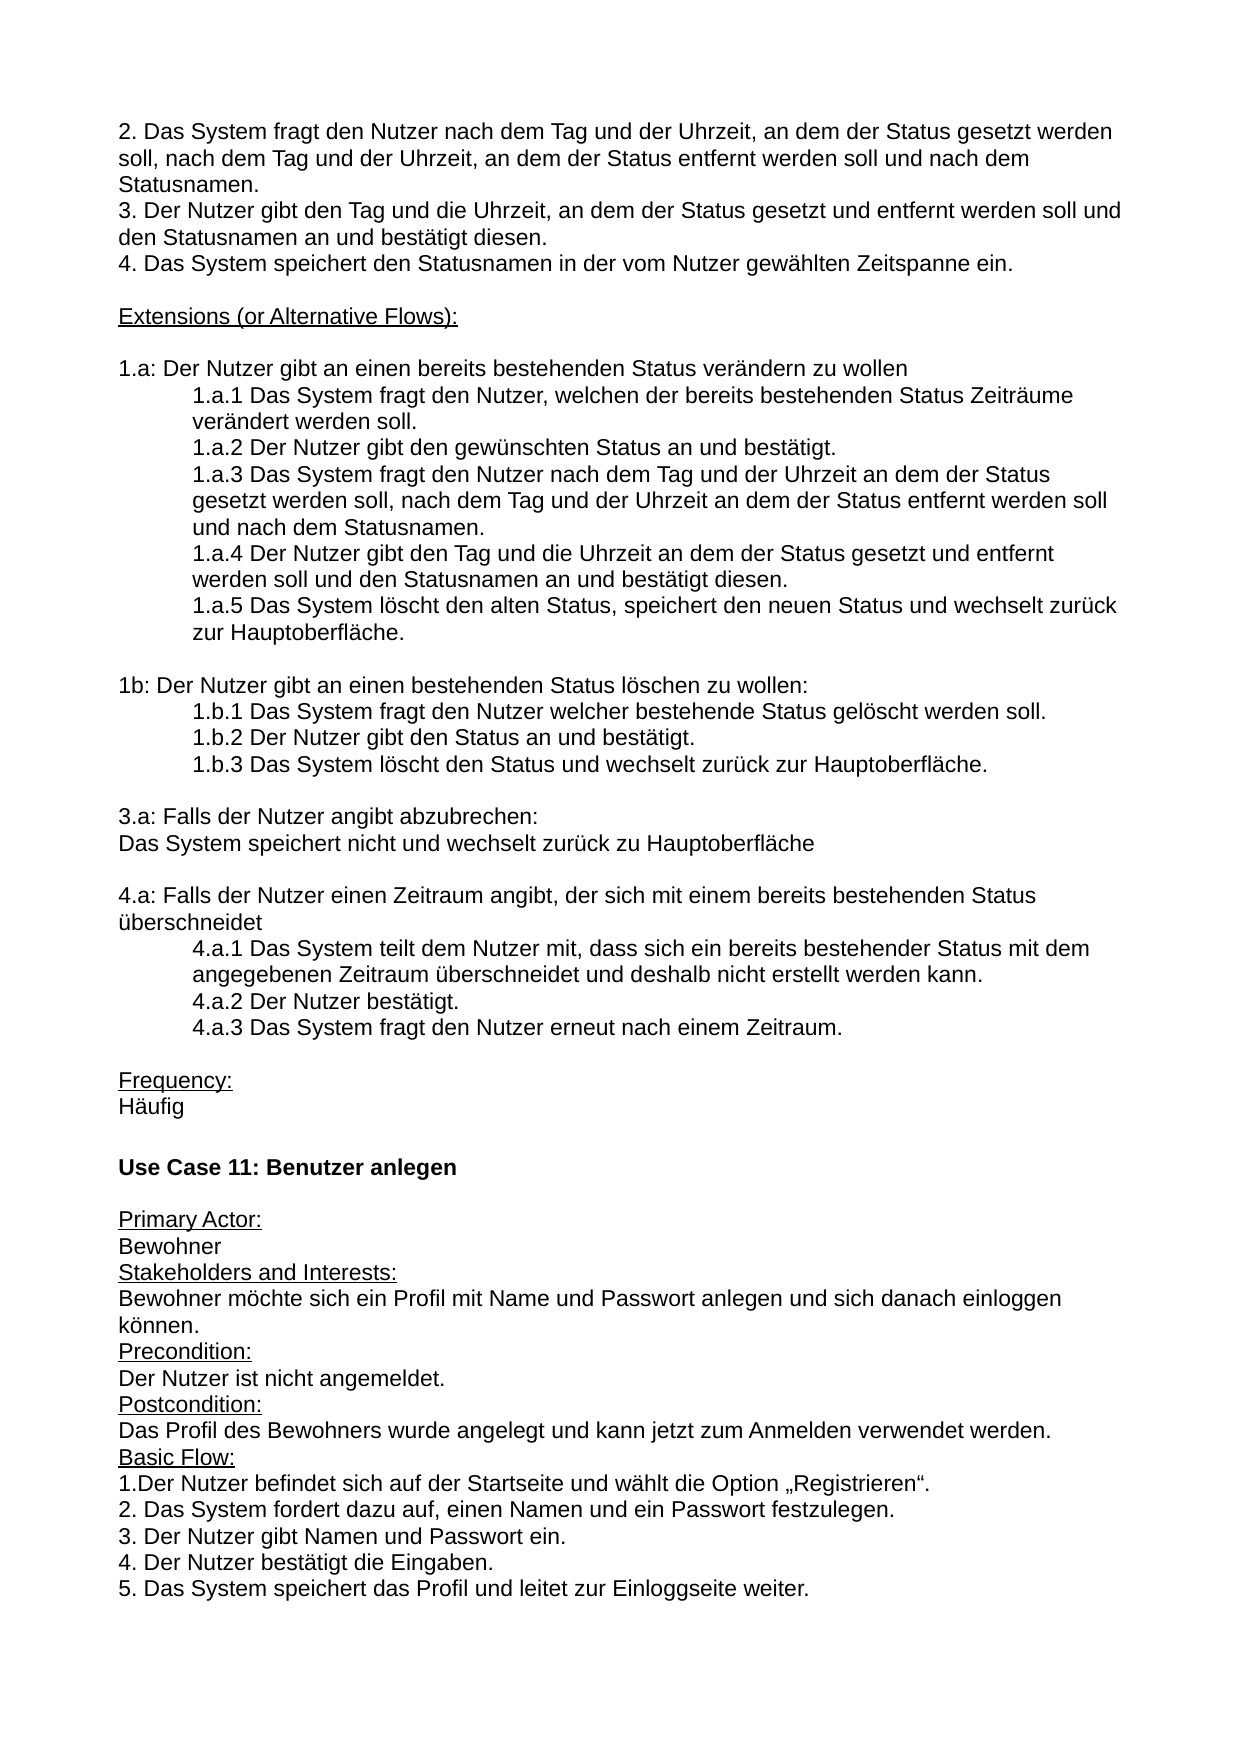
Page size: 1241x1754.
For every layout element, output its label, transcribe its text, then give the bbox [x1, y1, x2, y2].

text 1.a.2 Der Nutzer gibt den gewünschten Status an und bestätigt. [118, 434, 1122, 461]
text 1b: Der Nutzer gibt an einen bestehenden Status löschen zu wollen: [118, 672, 1122, 698]
text 4.a: Falls der Nutzer einen Zeitraum angibt, der sich mit einem bereits bestehenden Status überschneidet [118, 882, 1122, 935]
text 1.Der Nutzer befindet sich auf der Startseite und wählt die Option „Registrieren“. [118, 1470, 1122, 1496]
text Bewohner möchte sich ein Profil mit Name und Passwort anlegen und sich danach einloggen können. [118, 1285, 1122, 1338]
text 2. Das System fordert dazu auf, einen Namen und ein Passwort festzulegen. [118, 1496, 1122, 1523]
text 1.b.1 Das System fragt den Nutzer welcher bestehende Status gelöscht werden soll. [118, 698, 1122, 724]
text 4. Das System speichert den Statusnamen in der vom Nutzer gewählten Zeitspanne ein. [118, 250, 1122, 276]
text 5. Das System speichert das Profil und leitet zur Einloggseite weiter. [118, 1575, 1122, 1602]
text Precondition: [118, 1338, 1122, 1364]
text Das System speichert nicht und wechselt zurück zu Hauptoberfläche [118, 830, 1122, 856]
text 3. Der Nutzer gibt Namen und Passwort ein. [118, 1523, 1122, 1549]
text Häufig [118, 1093, 1122, 1119]
text 3. Der Nutzer gibt den Tag und die Uhrzeit, an dem der Status gesetzt und entfernt werden soll und den Statusnamen an und bestätigt diesen. [118, 197, 1122, 250]
text 1.a.3 Das System fragt den Nutzer nach dem Tag und der Uhrzeit an dem der Status gesetzt werden soll, nach dem Tag und der Uhrzeit an dem der Status entfernt werden soll und nach dem Statusnamen. [118, 461, 1122, 540]
text Use Case 11: Benutzer anlegen [118, 1154, 1122, 1180]
text Der Nutzer ist nicht angemeldet. [118, 1364, 1122, 1391]
text Primary Actor: [118, 1206, 1122, 1233]
text Frequency: [118, 1067, 1122, 1093]
text 1.a: Der Nutzer gibt an einen bereits bestehenden Status verändern zu wollen [118, 355, 1122, 382]
text 3.a: Falls der Nutzer angibt abzubrechen: [118, 803, 1122, 830]
text Das Profil des Bewohners wurde angelegt und kann jetzt zum Anmelden verwendet werden. [118, 1417, 1122, 1443]
text 1.a.5 Das System löscht den alten Status, speichert den neuen Status und wechselt zurück zur Hauptoberfläche. [118, 592, 1122, 645]
text 4.a.3 Das System fragt den Nutzer erneut nach einem Zeitraum. [118, 1014, 1122, 1041]
text 4.a.1 Das System teilt dem Nutzer mit, dass sich ein bereits bestehender Status mit dem angegebenen Zeitraum überschneidet und deshalb nicht erstellt werden kann. [118, 935, 1122, 988]
text Extensions (or Alternative Flows): [118, 303, 1122, 329]
text 4.a.2 Der Nutzer bestätigt. [118, 988, 1122, 1014]
text 1.b.3 Das System löscht den Status und wechselt zurück zur Hauptoberfläche. [118, 751, 1122, 777]
text 2. Das System fragt den Nutzer nach dem Tag und der Uhrzeit, an dem der Status gesetzt werden soll, nach dem Tag und der Uhrzeit, an dem der Status entfernt werden soll und nach dem Statusnamen. [118, 118, 1122, 197]
text 1.a.4 Der Nutzer gibt den Tag und die Uhrzeit an dem der Status gesetzt und entfernt werden soll und den Statusnamen an und bestätigt diesen. [118, 540, 1122, 592]
text Bewohner [118, 1233, 1122, 1259]
text 1.b.2 Der Nutzer gibt den Status an und bestätigt. [118, 724, 1122, 751]
text 4. Der Nutzer bestätigt die Eingaben. [118, 1549, 1122, 1575]
text Basic Flow: [118, 1443, 1122, 1470]
text 1.a.1 Das System fragt den Nutzer, welchen der bereits bestehenden Status Zeiträume verändert werden soll. [118, 382, 1122, 434]
text Stakeholders and Interests: [118, 1259, 1122, 1285]
text Postcondition: [118, 1391, 1122, 1417]
